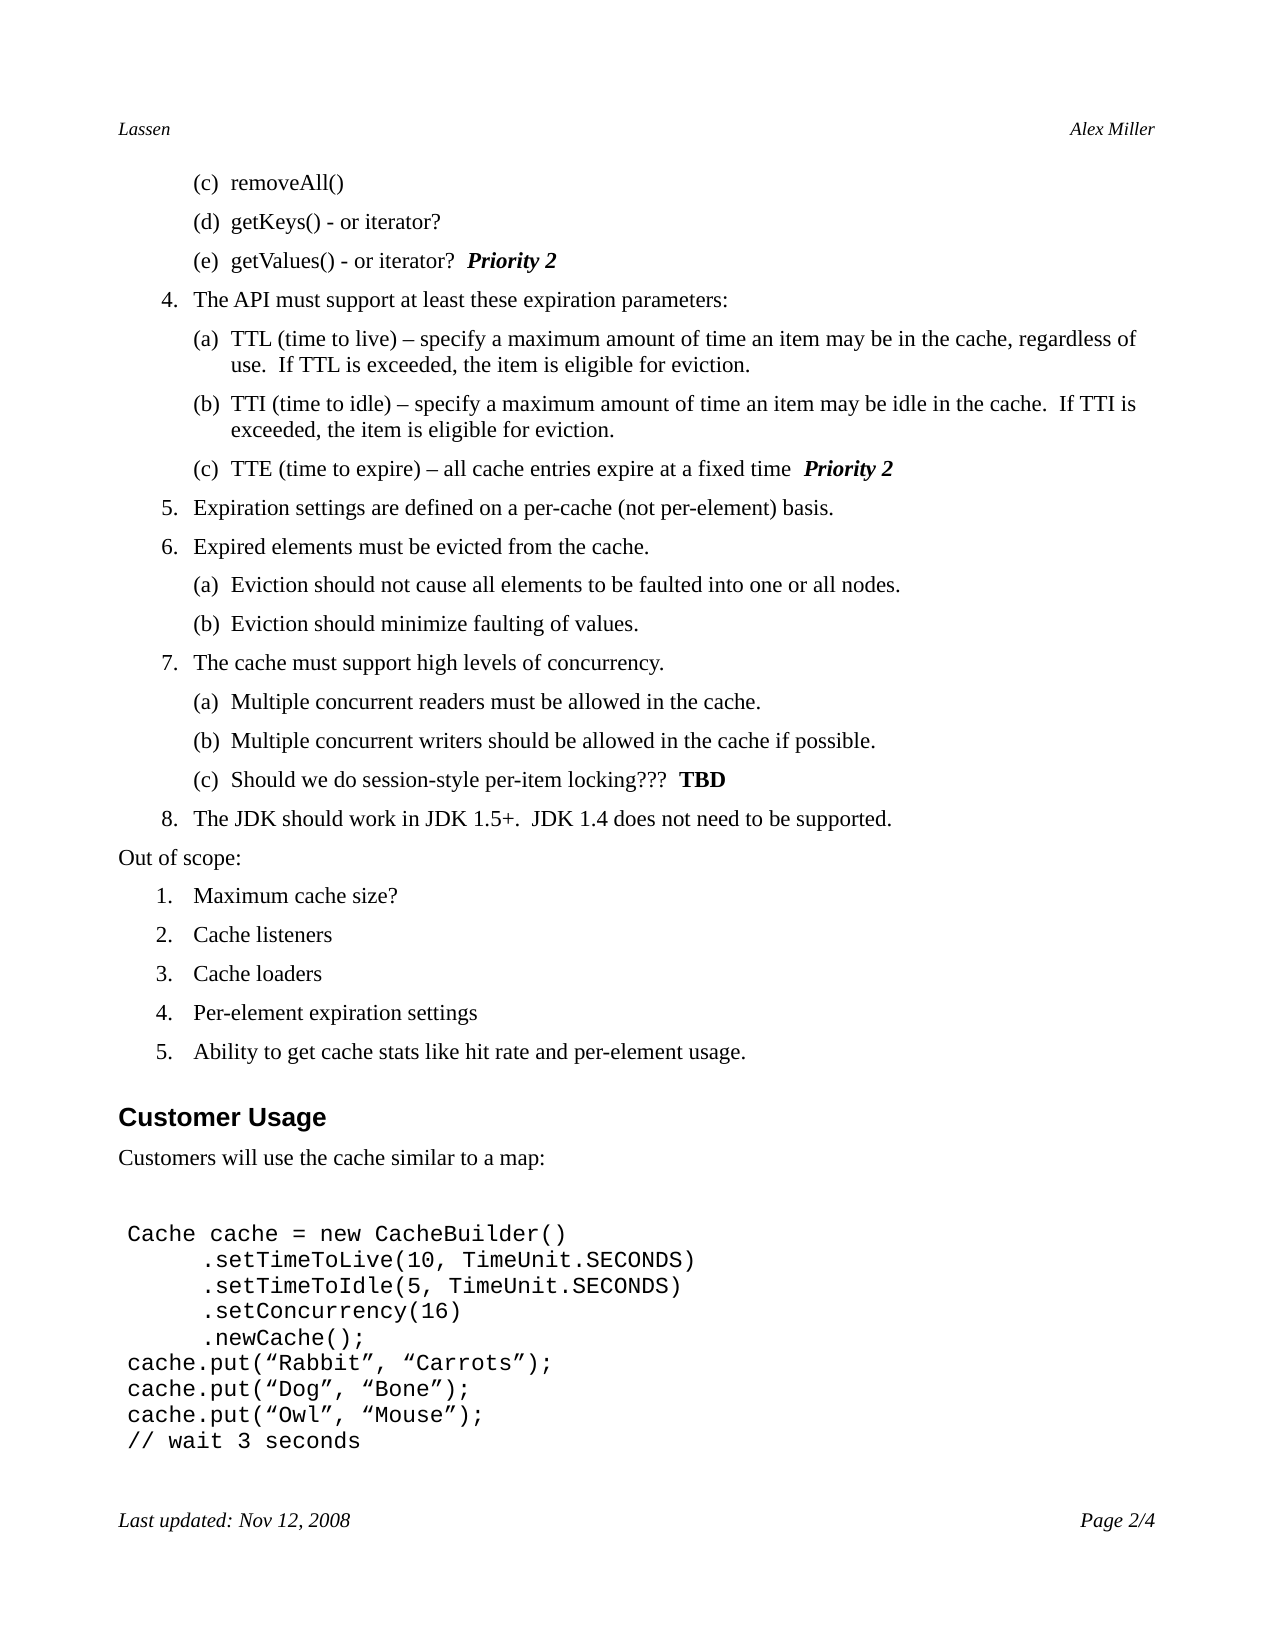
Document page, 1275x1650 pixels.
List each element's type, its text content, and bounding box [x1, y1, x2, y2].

text // wait 3 seconds [127, 1429, 1157, 1456]
list getValues() - or iterator? Priority 2 [193, 247, 1157, 273]
list Ability to get cache stats like hit rate and per-element usage. [156, 1038, 1157, 1064]
text .newCache(); [127, 1326, 1157, 1352]
list Cache loaders [156, 960, 1157, 986]
text .setConcurrency(16) [127, 1300, 1157, 1326]
list TTL (time to live) – specify a maximum amount of time an item may be in the cache, regardless of use. If TTL is exceeded, the item is eligible for eviction. [193, 324, 1157, 377]
text Out of scope: [118, 843, 1157, 870]
list Cache listeners [156, 921, 1157, 948]
text Cache cache = new CacheBuilder() [127, 1222, 1157, 1248]
list removeAll() [193, 169, 1157, 196]
text .setTimeToIdle(5, TimeUnit.SECONDS) [127, 1274, 1157, 1300]
list Multiple concurrent writers should be allowed in the cache if possible. [193, 727, 1157, 753]
list getKeys() - or iterator? [193, 208, 1157, 234]
list Eviction should minimize faulting of values. [193, 610, 1157, 637]
list Multiple concurrent readers must be allowed in the cache. [193, 688, 1157, 714]
list The API must support at least these expiration parameters: [156, 286, 1157, 312]
list Should we do session-style per-item locking??? TBD [193, 766, 1157, 792]
text cache.put(“Dog”, “Bone”); [127, 1378, 1157, 1404]
list The JDK should work in JDK 1.5+. JDK 1.4 does not need to be supported. [156, 805, 1157, 831]
list TTI (time to idle) – specify a maximum amount of time an item may be idle in the cache. If TTI is exceeded, the item is eligible for eviction. [193, 390, 1157, 442]
subtitle Customer Usage [118, 1102, 1157, 1132]
list Maximum cache size? [156, 882, 1157, 909]
list Eviction should not cause all elements to be faulted into one or all nodes. [193, 572, 1157, 598]
list The cache must support high levels of concurrency. [156, 649, 1157, 676]
text Customers will use the cache similar to a map: [118, 1144, 1157, 1171]
text cache.put(“Rabbit”, “Carrots”); [127, 1352, 1157, 1378]
list Expiration settings are defined on a per-cache (not per-element) basis. [156, 494, 1157, 520]
list Per-element expiration settings [156, 999, 1157, 1025]
list Expired elements must be evicted from the cache. [156, 533, 1157, 559]
text cache.put(“Owl”, “Mouse”); [127, 1404, 1157, 1429]
text .setTimeToLive(10, TimeUnit.SECONDS) [127, 1248, 1157, 1274]
list TTE (time to expire) – all cache entries expire at a fixed time Priority 2 [193, 455, 1157, 481]
